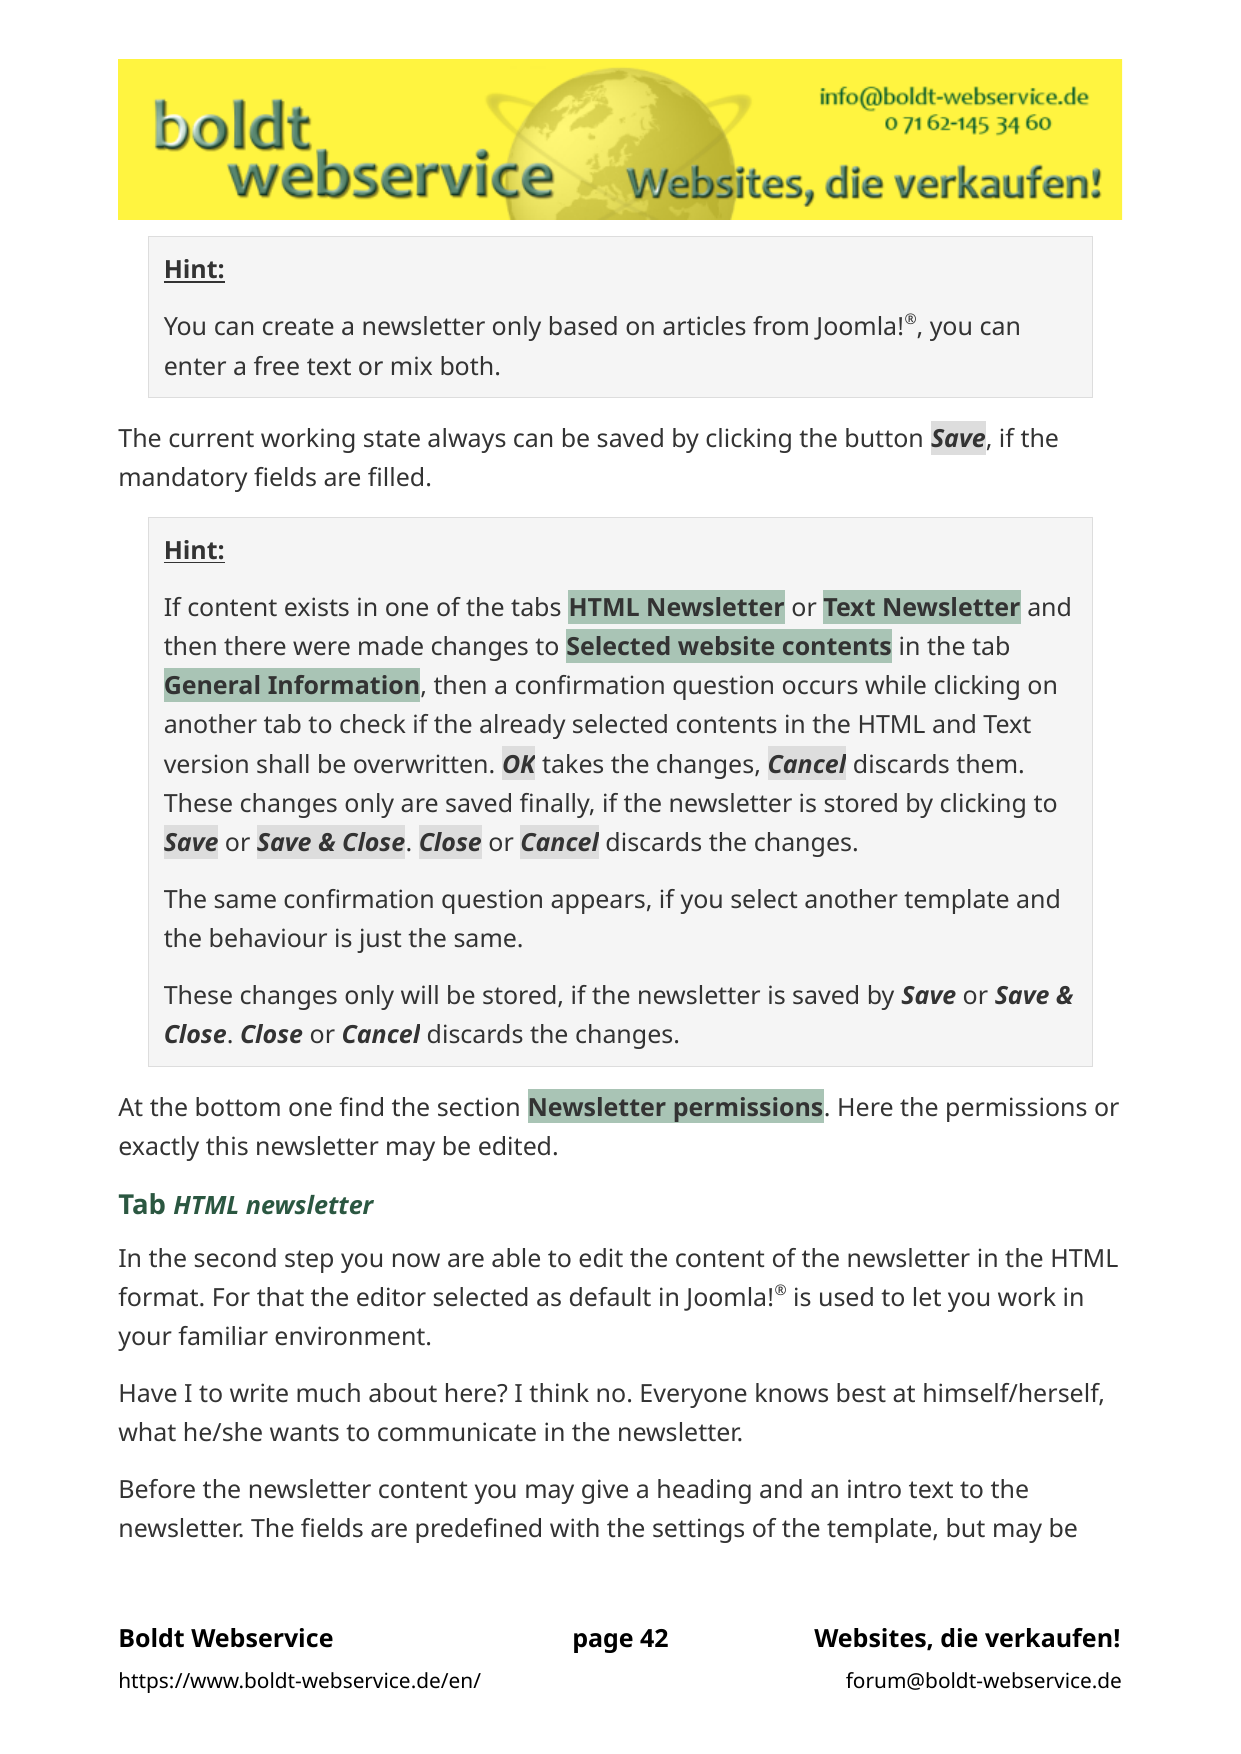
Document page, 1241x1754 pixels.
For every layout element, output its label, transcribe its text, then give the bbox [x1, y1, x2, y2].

text At the bottom one find the section Newsletter permissions. Here the permissions or exactly this newsletter may be edited. [118, 1089, 1122, 1163]
text Before the newsletter content you may give a heading and an intro text to the newsletter. The fields are predefined with the settings of the template, but may be [118, 1472, 1122, 1545]
subtitle Tab HTML newsletter [118, 1185, 1122, 1223]
text The current working state always can be saved by clicking the button Save, if the mandatory fields are filled. [118, 421, 1122, 494]
text If content exists in one of the tabs HTML Newsletter or Text Newsletter and then there were made changes to Selected website contents in the tab General Information, then a confirmation question occurs while clicking on another tab to check if the already selected contents in the HTML and Text version shall be overwritten. OK takes the changes, Cancel discards them. These changes only are saved finally, if the newsletter is stored by clicking to Save or Save & Close. Close or Cancel discards the changes. [149, 574, 1092, 859]
text You can create a newsletter only based on articles from Joomla!®, you can enter a free text or mix both. [149, 293, 1092, 397]
picture [118, 59, 1123, 220]
text Have I to write much about here? I think no. Everyone knows best at himself/herself, what he/she wants to communicate in the newsletter. [118, 1376, 1122, 1449]
text In the second step you now are able to edit the content of the newsletter in the HTML format. For that the editor selected as default in Joomla!® is used to let you work in your familiar environment. [118, 1241, 1122, 1353]
text These changes only will be stored, if the newsletter is saved by Save or Save & Close. Close or Cancel discards the changes. [149, 962, 1092, 1066]
text The same confirmation question appears, if you select another template and the behaviour is just the same. [149, 866, 1092, 955]
text Hint: [149, 237, 1092, 286]
text Hint: [149, 518, 1092, 567]
